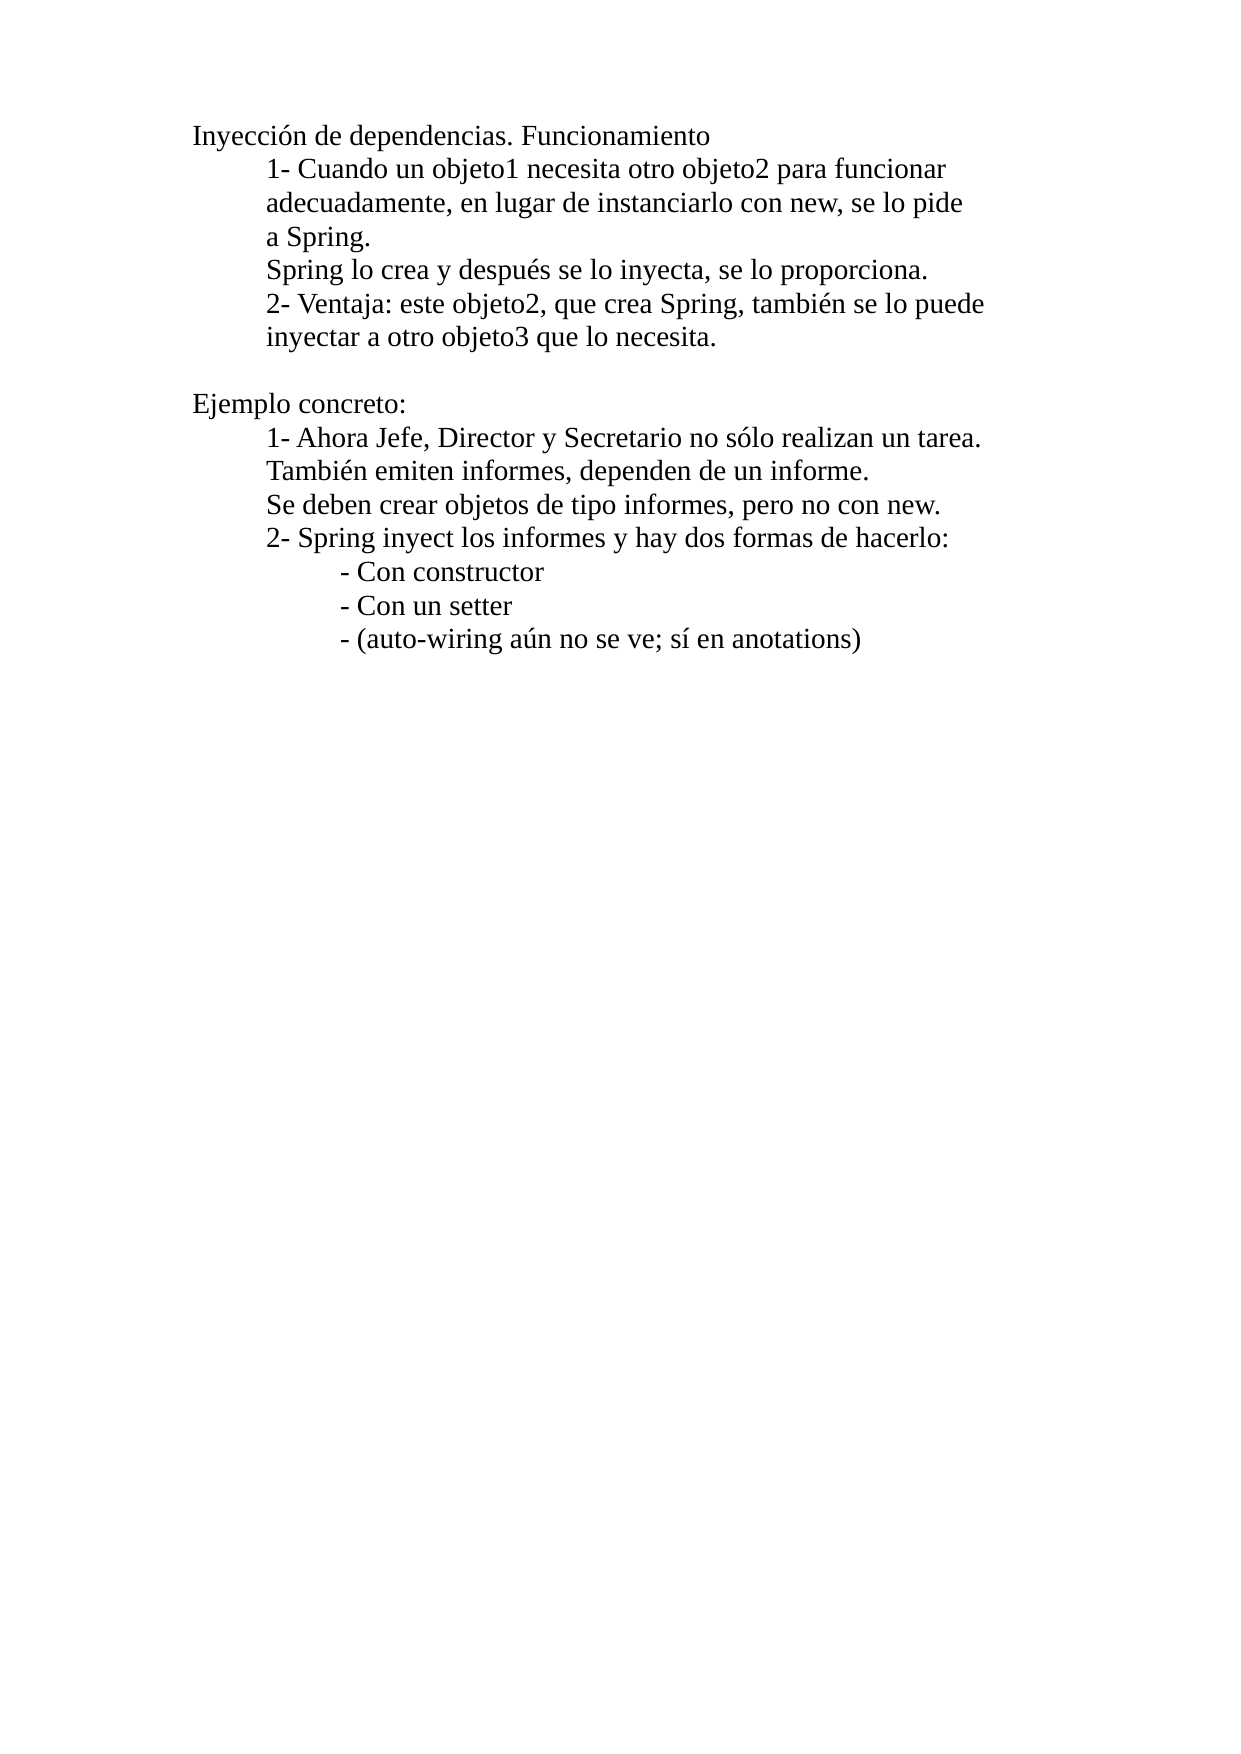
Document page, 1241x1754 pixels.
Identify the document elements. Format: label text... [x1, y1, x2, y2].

text 2- Ventaja: este objeto2, que crea Spring, también se lo puede [118, 286, 1122, 319]
text Se deben crear objetos de tipo informes, pero no con new. [118, 487, 1122, 521]
text También emiten informes, dependen de un informe. [118, 453, 1122, 487]
text - Con un setter [118, 588, 1122, 621]
text 2- Spring inyect los informes y hay dos formas de hacerlo: - Con constructor [118, 521, 1122, 588]
text Spring lo crea y después se lo inyecta, se lo proporciona. [118, 252, 1122, 286]
text a Spring. [118, 219, 1122, 252]
text 1- Ahora Jefe, Director y Secretario no sólo realizan un tarea. [118, 420, 1122, 453]
text Ejemplo concreto: [118, 386, 1122, 420]
text 1- Cuando un objeto1 necesita otro objeto2 para funcionar [118, 152, 1122, 185]
text adecuadamente, en lugar de instanciarlo con new, se lo pide [118, 185, 1122, 219]
text Inyección de dependencias. Funcionamiento [118, 118, 1122, 152]
text inyectar a otro objeto3 que lo necesita. [118, 319, 1122, 353]
text - (auto-wiring aún no se ve; sí en anotations) [118, 621, 1122, 655]
